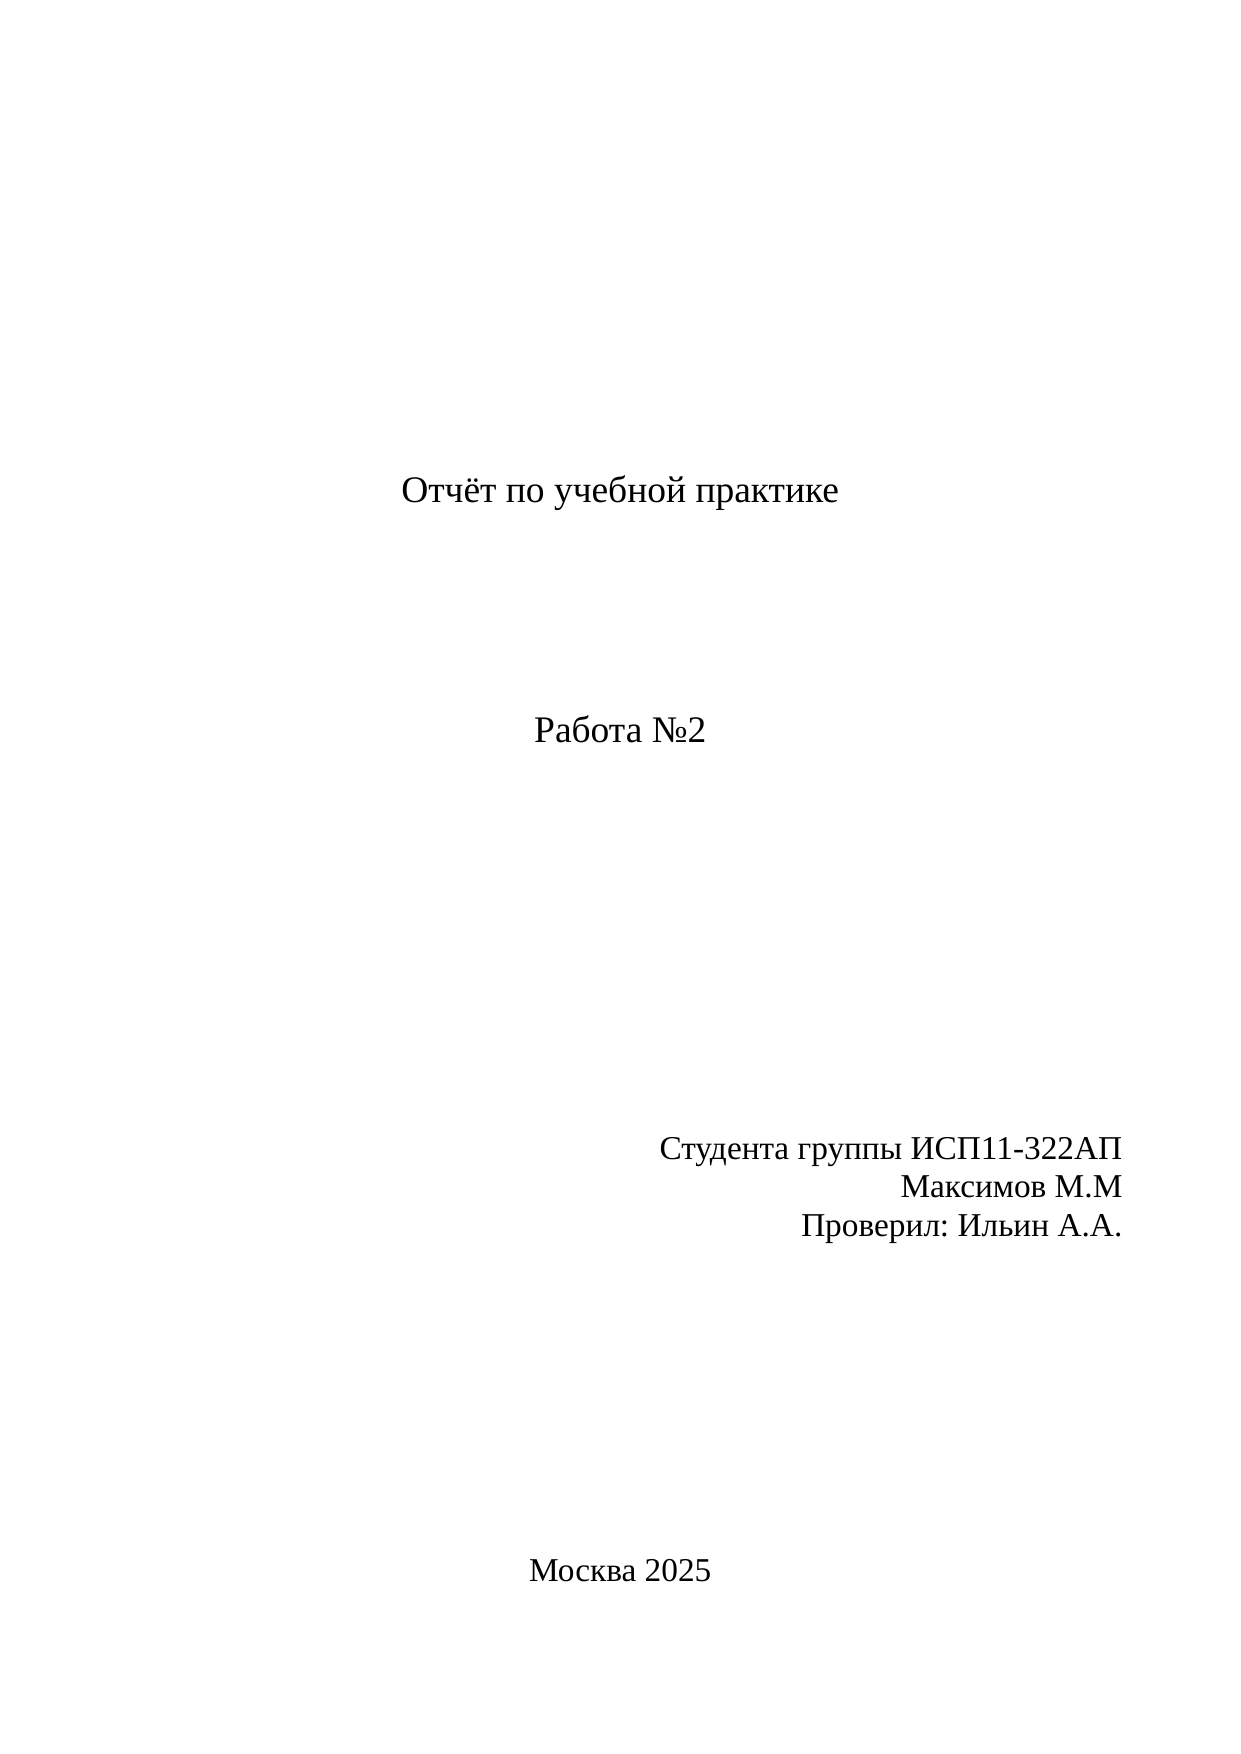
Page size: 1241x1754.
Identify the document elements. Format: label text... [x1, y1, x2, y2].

text Москва 2025 [118, 1550, 1122, 1588]
text Студента группы ИСП11-322АП [118, 1128, 1122, 1167]
text Работа №2 [118, 707, 1122, 751]
text Максимов М.М [118, 1167, 1122, 1205]
text Проверил: Ильин А.А. [118, 1205, 1122, 1243]
text Отчёт по учебной практике [118, 468, 1122, 511]
